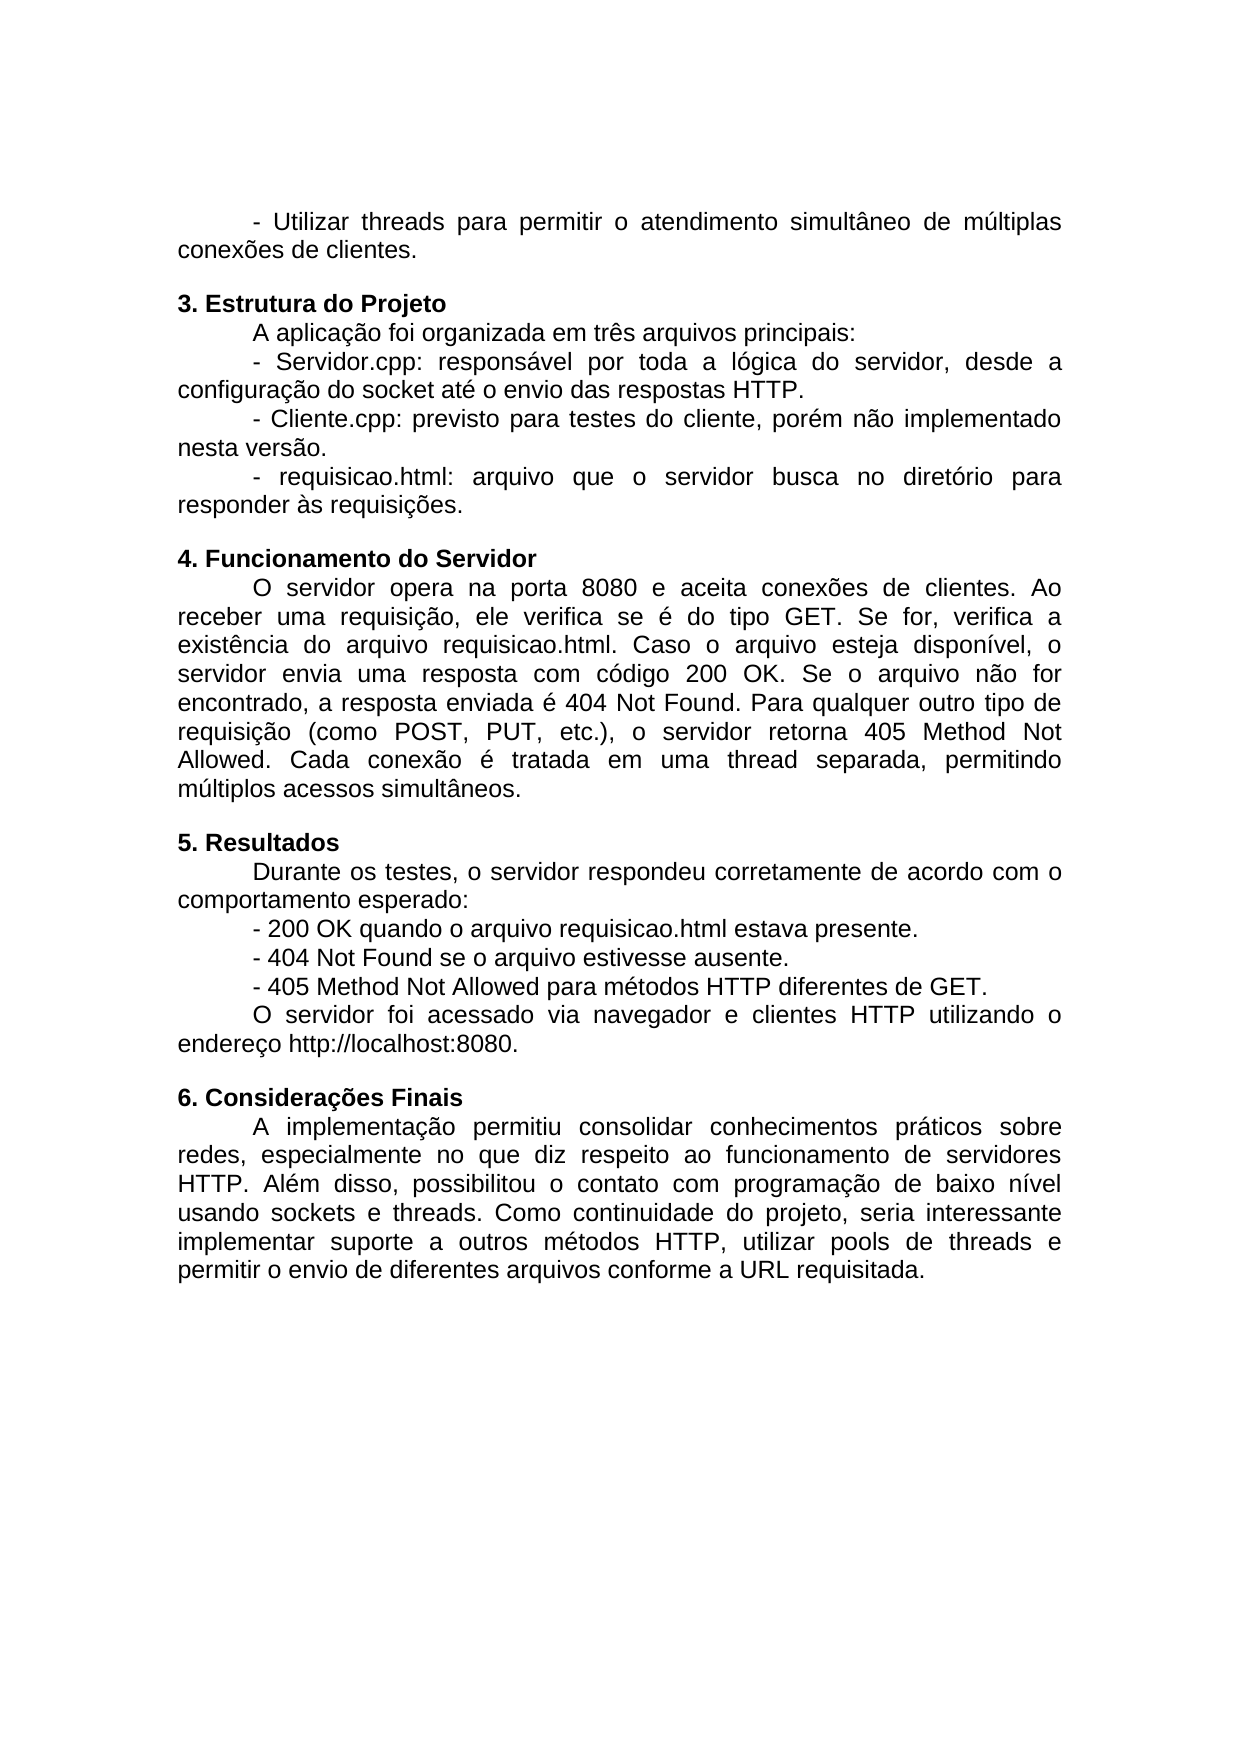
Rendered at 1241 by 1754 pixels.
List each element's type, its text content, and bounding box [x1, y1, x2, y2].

text 5. Resultados [177, 828, 1063, 857]
text - Utilizar threads para permitir o atendimento simultâneo de múltiplas conexões de clientes. [177, 207, 1063, 264]
text A implementação permitiu consolidar conhecimentos práticos sobre redes, especialmente no que diz respeito ao funcionamento de servidores HTTP. Além disso, possibilitou o contato com programação de baixo nível usando sockets e threads. Como continuidade do projeto, seria interessante implementar suporte a outros métodos HTTP, utilizar pools de threads e permitir o envio de diferentes arquivos conforme a URL requisitada. [177, 1112, 1063, 1284]
text - Servidor.cpp: responsável por toda a lógica do servidor, desde a configuração do socket até o envio das respostas HTTP. [177, 347, 1063, 404]
text O servidor opera na porta 8080 e aceita conexões de clientes. Ao receber uma requisição, ele verifica se é do tipo GET. Se for, verifica a existência do arquivo requisicao.html. Caso o arquivo esteja disponível, o servidor envia uma resposta com código 200 OK. Se o arquivo não for encontrado, a resposta enviada é 404 Not Found. Para qualquer outro tipo de requisição (como POST, PUT, etc.), o servidor retorna 405 Method Not Allowed. Cada conexão é tratada em uma thread separada, permitindo múltiplos acessos simultâneos. [177, 573, 1063, 803]
text - 405 Method Not Allowed para métodos HTTP diferentes de GET. [177, 972, 1063, 1001]
text - 404 Not Found se o arquivo estivesse ausente. [177, 943, 1063, 972]
text Durante os testes, o servidor respondeu corretamente de acordo com o comportamento esperado: [177, 857, 1063, 914]
text 6. Considerações Finais [177, 1083, 1063, 1112]
text A aplicação foi organizada em três arquivos principais: [177, 318, 1063, 347]
text 3. Estrutura do Projeto [177, 289, 1063, 318]
text O servidor foi acessado via navegador e clientes HTTP utilizando o endereço http://localhost:8080. [177, 1001, 1063, 1058]
text - 200 OK quando o arquivo requisicao.html estava presente. [177, 914, 1063, 943]
text 4. Funcionamento do Servidor [177, 544, 1063, 573]
text - requisicao.html: arquivo que o servidor busca no diretório para responder às requisições. [177, 462, 1063, 519]
text - Cliente.cpp: previsto para testes do cliente, porém não implementado nesta versão. [177, 404, 1063, 462]
